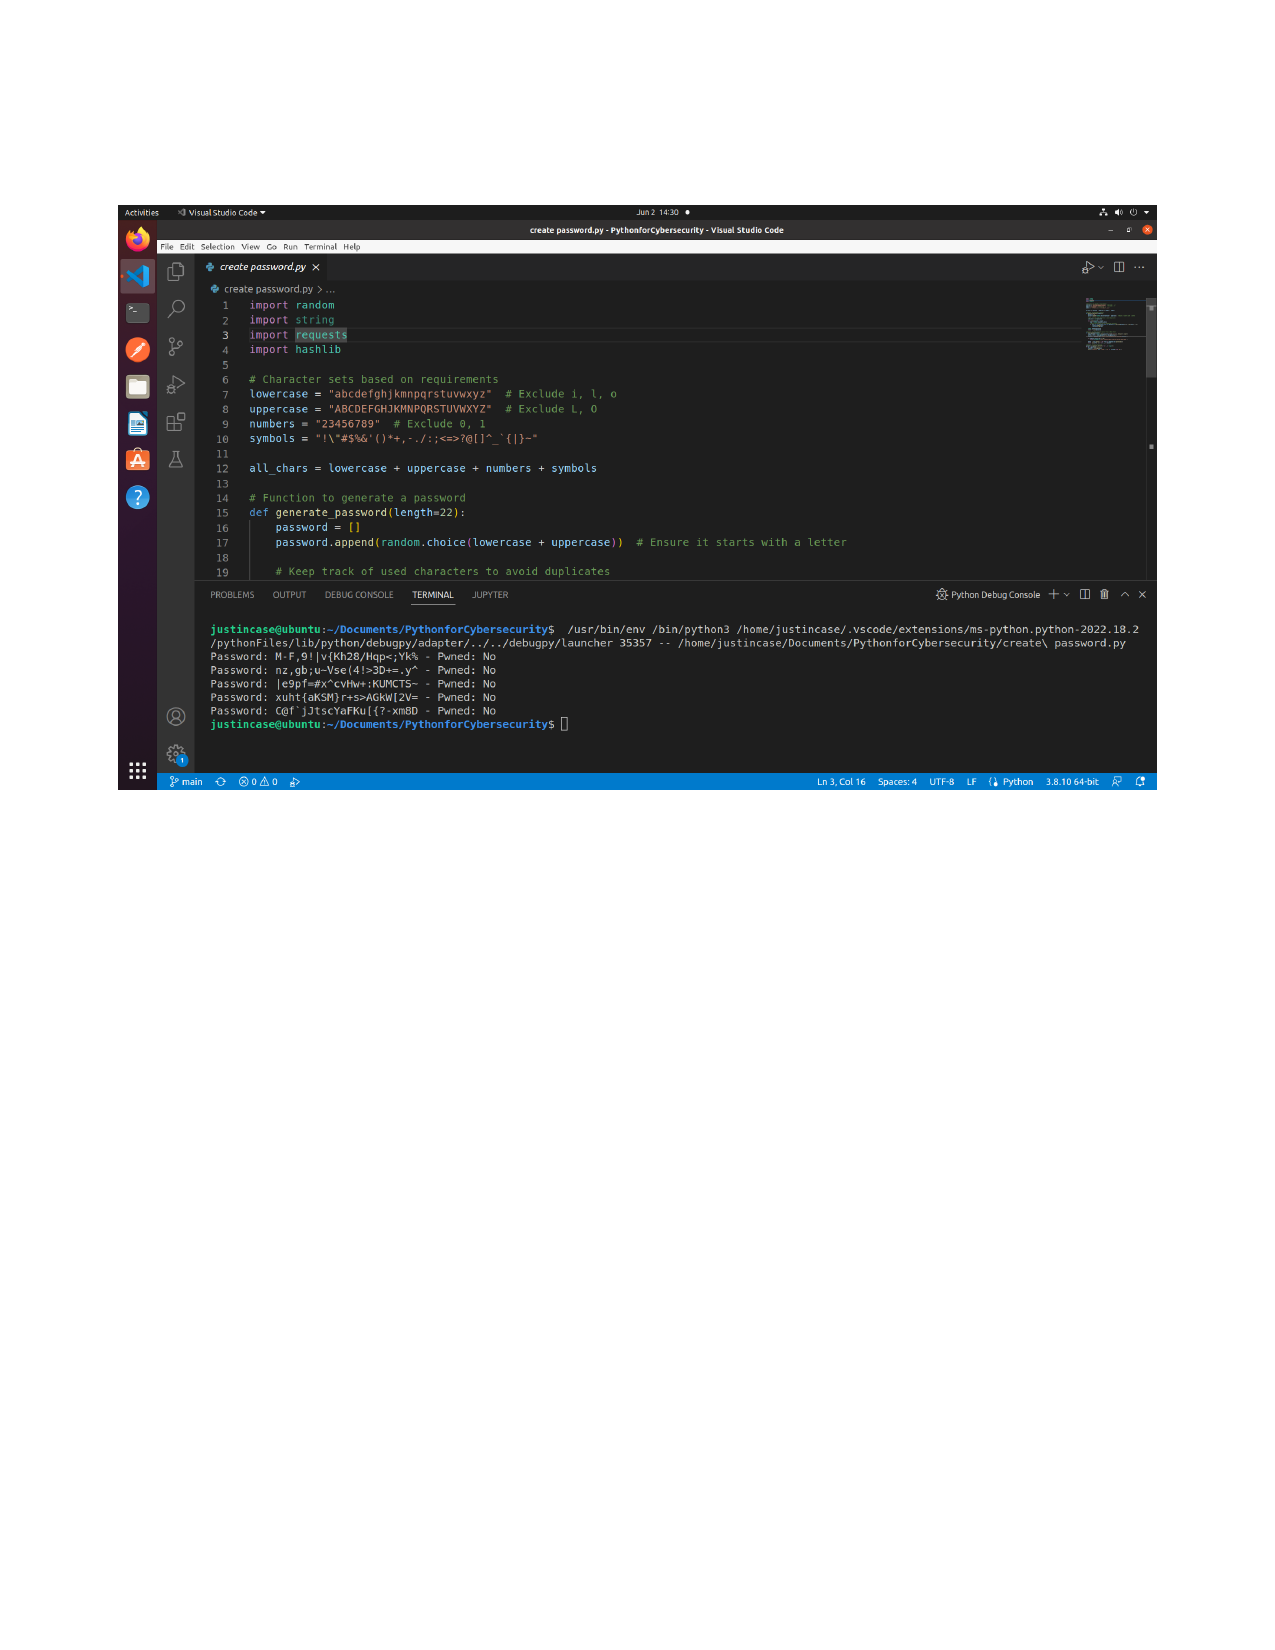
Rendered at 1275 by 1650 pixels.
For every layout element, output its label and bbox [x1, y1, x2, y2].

picture [118, 205, 1157, 790]
